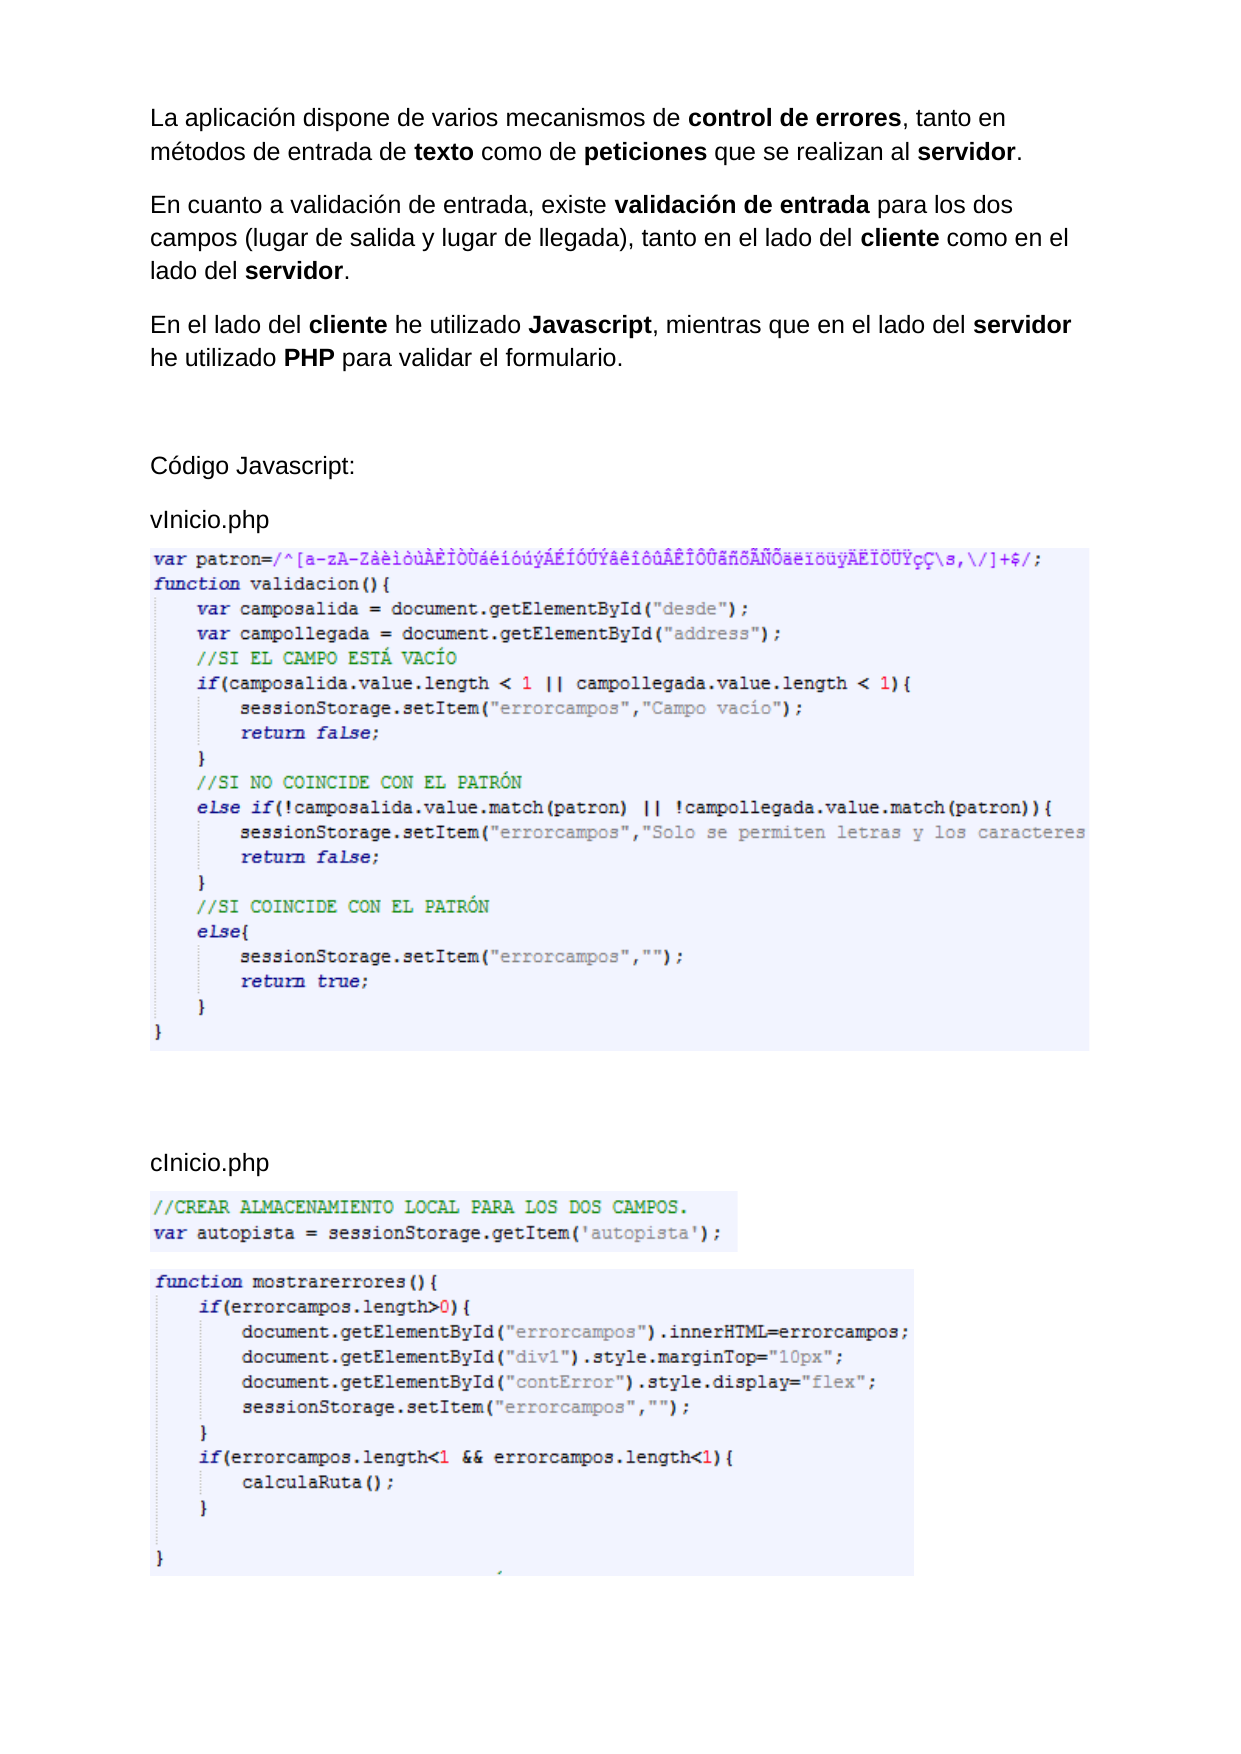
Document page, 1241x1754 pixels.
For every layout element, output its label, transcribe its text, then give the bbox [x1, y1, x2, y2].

picture [150, 1191, 738, 1252]
picture [150, 1269, 914, 1576]
text Código Javascript: [150, 451, 1090, 480]
text En cuanto a validación de entrada, existe validación de entrada para los dos campos (lugar de salida y lugar de llegada), tanto en el lado del cliente como en el lado del servidor. [150, 190, 1090, 285]
text cInicio.php [150, 1148, 1090, 1177]
text vInicio.php [150, 505, 1090, 533]
text La aplicación dispone de varios mecanismos de control de errores, tanto en métodos de entrada de texto como de peticiones que se realizan al servidor. [150, 103, 1090, 165]
text En el lado del cliente he utilizado Javascript, mientras que en el lado del servidor he utilizado PHP para validar el formulario. [150, 310, 1090, 372]
picture [150, 548, 1091, 1051]
